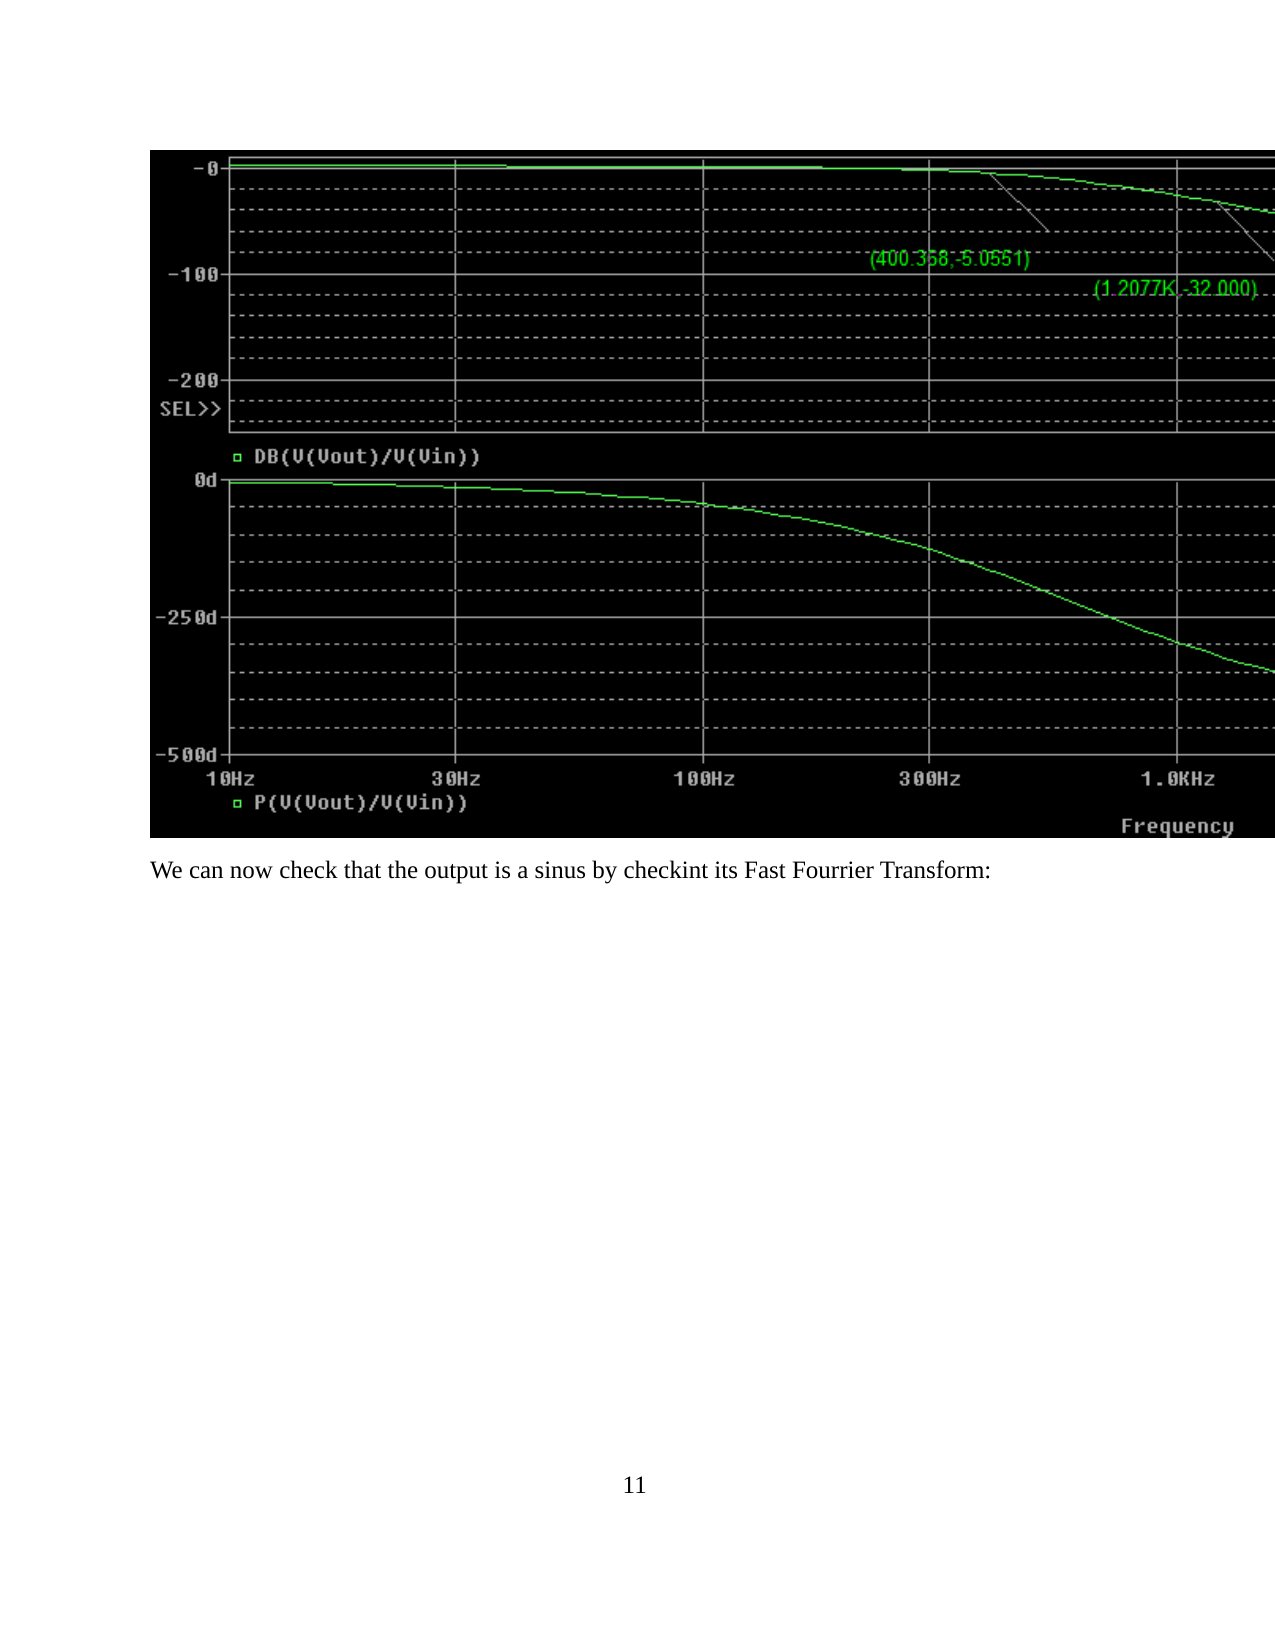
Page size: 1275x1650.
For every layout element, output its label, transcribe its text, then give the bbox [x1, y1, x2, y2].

text We can now check that the output is a sinus by checkint its Fast Fourrier Transform: [150, 855, 1125, 884]
picture [150, 150, 1275, 838]
